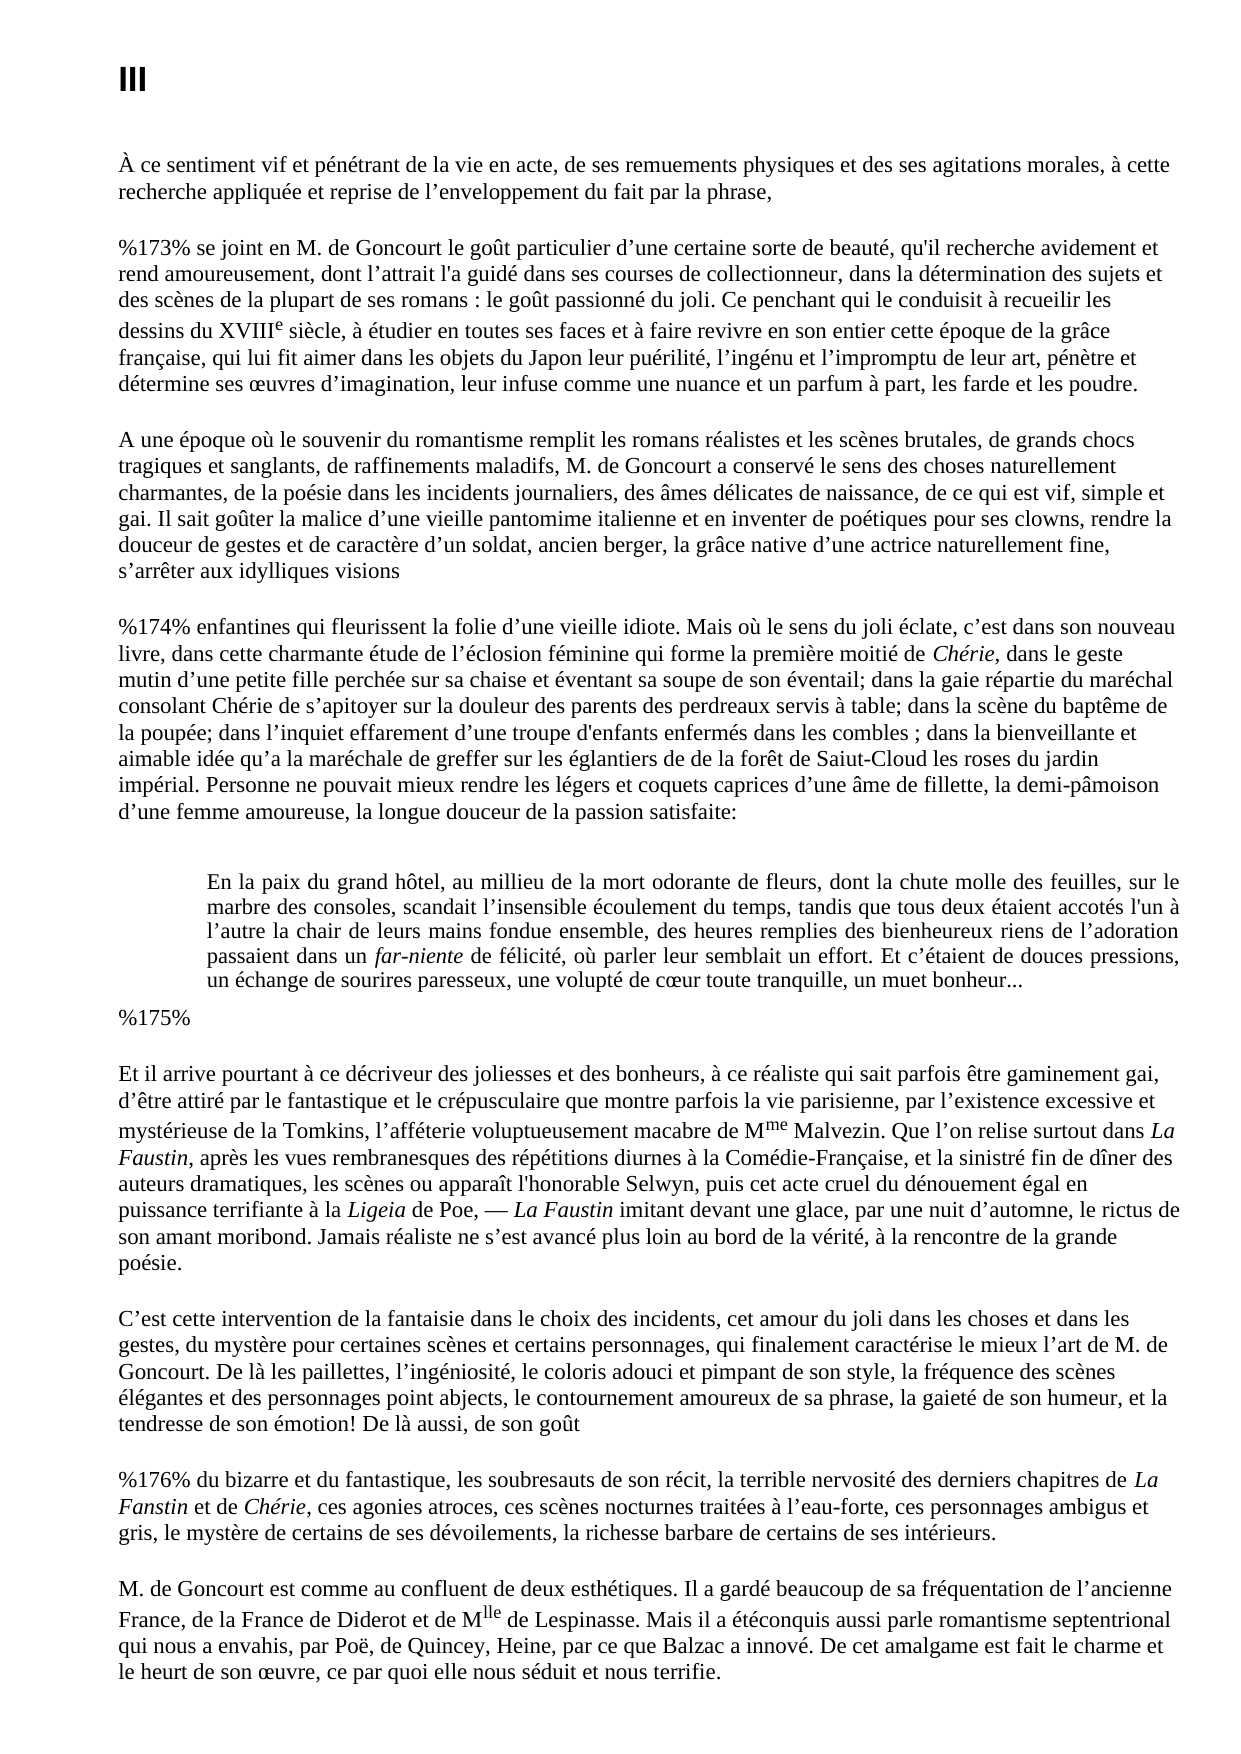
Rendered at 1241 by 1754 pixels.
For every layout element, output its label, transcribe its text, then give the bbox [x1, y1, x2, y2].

text Et il arrive pourtant à ce décriveur des joliesses et des bonheurs, à ce réaliste qui sait parfois être gaminement gai, d’être attiré par le fantastique et le crépusculaire que montre parfois la vie parisienne, par l’existence excessive et mystérieuse de la Tomkins, l’afféterie voluptueusement macabre de Mme Malvezin. Que l’on relise surtout dans La Faustin, après les vues rembranesques des répétitions diurnes à la Comédie-Française, et la sinistré fin de dîner des auteurs dramatiques, les scènes ou apparaît l'honorable Selwyn, puis cet acte cruel du dénouement égal en puissance terrifiante à la Ligeia de Poe, — La Faustin imitant devant une glace, par une nuit d’automne, le rictus de son amant moribond. Jamais réaliste ne s’est avancé plus loin au bord de la vérité, à la rencontre de la grande poésie. [118, 1060, 1181, 1276]
text M. de Goncourt est comme au confluent de deux esthétiques. Il a gardé beaucoup de sa fréquentation de l’ancienne France, de la France de Diderot et de Mlle de Lespinasse. Mais il a étéconquis aussi parle romantisme septentrional qui nous a envahis, par Poë, de Quincey, Heine, par ce que Balzac a innové. De cet amalgame est fait le charme et le heurt de son œuvre, ce par quoi elle nous séduit et nous terrifie. [118, 1575, 1181, 1685]
text C’est cette intervention de la fantaisie dans le choix des incidents, cet amour du joli dans les choses et dans les gestes, du mystère pour certaines scènes et certains personnages, qui finalement caractérise le mieux l’art de M. de Goncourt. De là les paillettes, l’ingéniosité, le coloris adouci et pimpant de son style, la fréquence des scènes élégantes et des personnages point abjects, le contournement amoureux de sa phrase, la gaieté de son humeur, et la tendresse de son émotion! De là aussi, de son goût [118, 1305, 1181, 1437]
text %174% enfantines qui fleurissent la folie d’une vieille idiote. Mais où le sens du joli éclate, c’est dans son nouveau livre, dans cette charmante étude de l’éclosion féminine qui forme la première moitié de Chérie, dans le geste mutin d’une petite fille perchée sur sa chaise et éventant sa soupe de son éventail; dans la gaie répartie du maréchal consolant Chérie de s’apitoyer sur la douleur des parents des perdreaux servis à table; dans la scène du baptême de la poupée; dans l’inquiet effarement d’une troupe d'enfants enfermés dans les combles ; dans la bienveillante et aimable idée qu’a la maréchale de greffer sur les églantiers de de la forêt de Saiut-Cloud les roses du jardin impérial. Personne ne pouvait mieux rendre les légers et coquets caprices d’une âme de fillette, la demi-pâmoison d’une femme amoureuse, la longue douceur de la passion satisfaite: [118, 613, 1181, 824]
text En la paix du grand hôtel, au millieu de la mort odorante de fleurs, dont la chute molle des feuilles, sur le marbre des consoles, scandait l’insensible écoulement du temps, tandis que tous deux étaient accotés l'un à l’autre la chair de leurs mains fondue ensemble, des heures remplies des bienheureux riens de l’adoration passaient dans un far-niente de félicité, où parler leur semblait un effort. Et c’étaient de douces pressions, un échange de sourires paresseux, une volupté de cœur toute tranquille, un muet bonheur... [207, 868, 1181, 993]
text À ce sentiment vif et pénétrant de la vie en acte, de ses remuements physiques et des ses agitations morales, à cette recherche appliquée et reprise de l’enveloppement du fait par la phrase, [118, 152, 1181, 204]
subtitle III [118, 59, 1181, 99]
text %173% se joint en M. de Goncourt le goût particulier d’une certaine sorte de beauté, qu'il recherche avidement et rend amoureusement, dont l’attrait l'a guidé dans ses courses de collectionneur, dans la détermination des sujets et des scènes de la plupart de ses romans : le goût passionné du joli. Ce penchant qui le conduisit à recueilir les dessins du XVIIIe siècle, à étudier en toutes ses faces et à faire revivre en son entier cette époque de la grâce française, qui lui fit aimer dans les objets du Japon leur puérilité, l’ingénu et l’impromptu de leur art, pénètre et détermine ses œuvres d’imagination, leur infuse comme une nuance et un parfum à part, les farde et les poudre. [118, 234, 1181, 396]
text %175% [118, 1004, 1181, 1031]
text A une époque où le souvenir du romantisme remplit les romans réalistes et les scènes brutales, de grands chocs tragiques et sanglants, de raffinements maladifs, M. de Goncourt a conservé le sens des choses naturellement charmantes, de la poésie dans les incidents journaliers, des âmes délicates de naissance, de ce qui est vif, simple et gai. Il sait goûter la malice d’une vieille pantomime italienne et en inventer de poétiques pour ses clowns, rendre la douceur de gestes et de caractère d’un soldat, ancien berger, la grâce native d’une actrice naturellement fine, s’arrêter aux idylliques visions [118, 426, 1181, 584]
text %176% du bizarre et du fantastique, les soubresauts de son récit, la terrible nervosité des derniers chapitres de La Fanstin et de Chérie, ces agonies atroces, ces scènes nocturnes traitées à l’eau-forte, ces personnages ambigus et gris, le mystère de certains de ses dévoilements, la richesse barbare de certains de ses intérieurs. [118, 1466, 1181, 1545]
